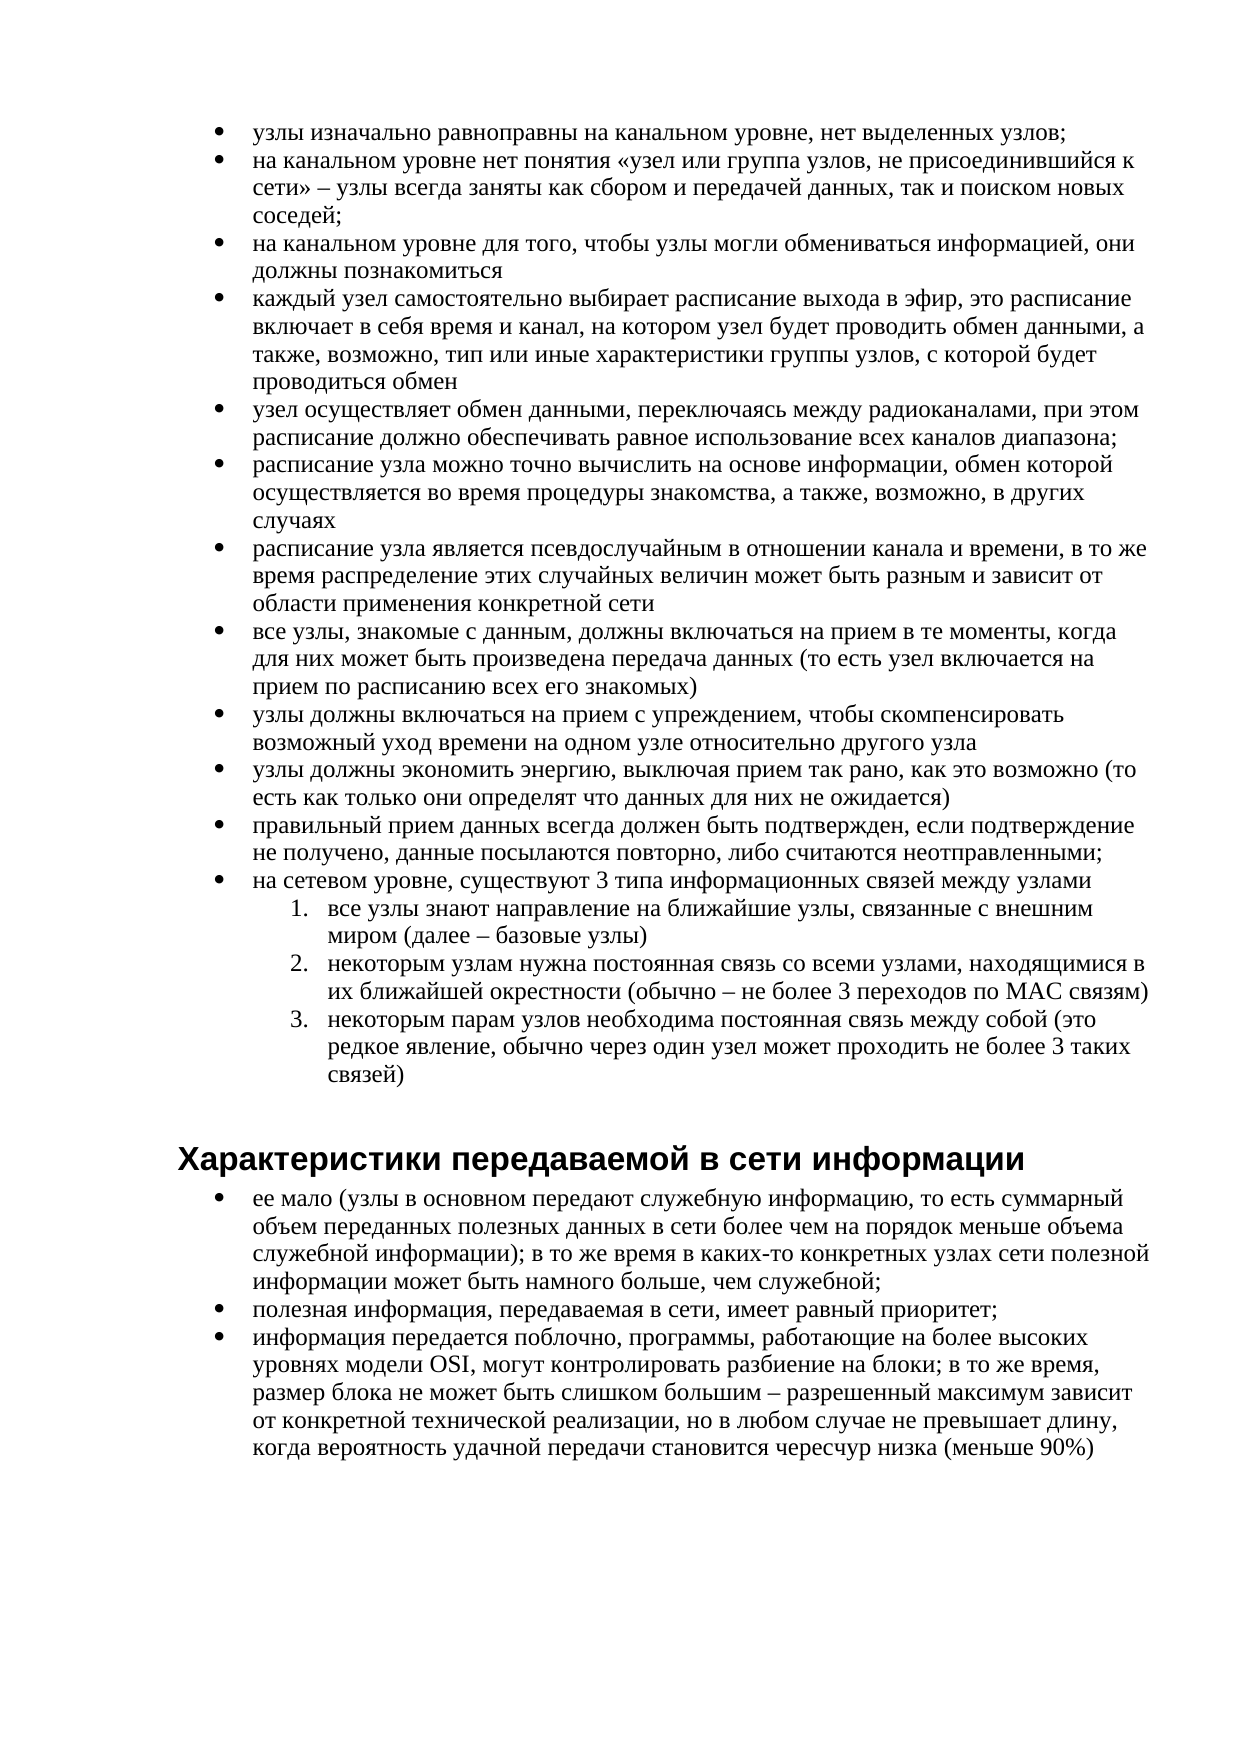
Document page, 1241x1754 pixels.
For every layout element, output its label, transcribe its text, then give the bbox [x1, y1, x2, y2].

list полезная информация, передаваемая в сети, имеет равный приоритет; [215, 1295, 1152, 1323]
list правильный прием данных всегда должен быть подтвержден, если подтверждение не получено, данные посылаются повторно, либо считаются неотправленными; [215, 811, 1152, 866]
list ее мало (узлы в основном передают служебную информацию, то есть суммарный объем переданных полезных данных в сети более чем на порядок меньше объема служебной информации); в то же время в каких-то конкретных узлах сети полезной информации может быть намного больше, чем служебной; [215, 1184, 1152, 1295]
list все узлы знают направление на ближайшие узлы, связанные с внешним миром (далее – базовые узлы) [290, 894, 1152, 949]
list каждый узел самостоятельно выбирает расписание выхода в эфир, это расписание включает в себя время и канал, на котором узел будет проводить обмен данными, а также, возможно, тип или иные характеристики группы узлов, с которой будет проводиться обмен [215, 284, 1152, 395]
list все узлы, знакомые с данным, должны включаться на прием в те моменты, когда для них может быть произведена передача данных (то есть узел включается на прием по расписанию всех его знакомых) [215, 617, 1152, 700]
list узлы должны экономить энергию, выключая прием так рано, как это возможно (то есть как только они определят что данных для них не ожидается) [215, 755, 1152, 811]
list некоторым узлам нужна постоянная связь со всеми узлами, находящимися в их ближайшей окрестности (обычно – не более 3 переходов по MAC связям) [290, 949, 1152, 1005]
list на сетевом уровне, существуют 3 типа информационных связей между узлами [215, 866, 1152, 894]
list расписание узла является псевдослучайным в отношении канала и времени, в то же время распределение этих случайных величин может быть разным и зависит от области применения конкретной сети [215, 534, 1152, 617]
list расписание узла можно точно вычислить на основе информации, обмен которой осуществляется во время процедуры знакомства, а также, возможно, в других случаях [215, 451, 1152, 534]
list узел осуществляет обмен данными, переключаясь между радиоканалами, при этом расписание должно обеспечивать равное использование всех каналов диапазона; [215, 395, 1152, 451]
list на канальном уровне для того, чтобы узлы могли обмениваться информацией, они должны познакомиться [215, 229, 1152, 284]
list узлы изначально равноправны на канальном уровне, нет выделенных узлов; [215, 118, 1152, 146]
list на канальном уровне нет понятия «узел или группа узлов, не присоединившийся к сети» – узлы всегда заняты как сбором и передачей данных, так и поиском новых соседей; [215, 146, 1152, 229]
list некоторым парам узлов необходима постоянная связь между собой (это редкое явление, обычно через один узел может проходить не более 3 таких связей) [290, 1005, 1152, 1088]
list узлы должны включаться на прием с упреждением, чтобы скомпенсировать возможный уход времени на одном узле относительно другого узла [215, 700, 1152, 755]
subtitle Характеристики передаваемой в сети информации [177, 1141, 1152, 1178]
list информация передается поблочно, программы, работающие на более высоких уровнях модели OSI, могут контролировать разбиение на блоки; в то же время, размер блока не может быть слишком большим – разрешенный максимум зависит от конкретной технической реализации, но в любом случае не превышает длину, когда вероятность удачной передачи становится чересчур низка (меньше 90%) [215, 1323, 1152, 1461]
